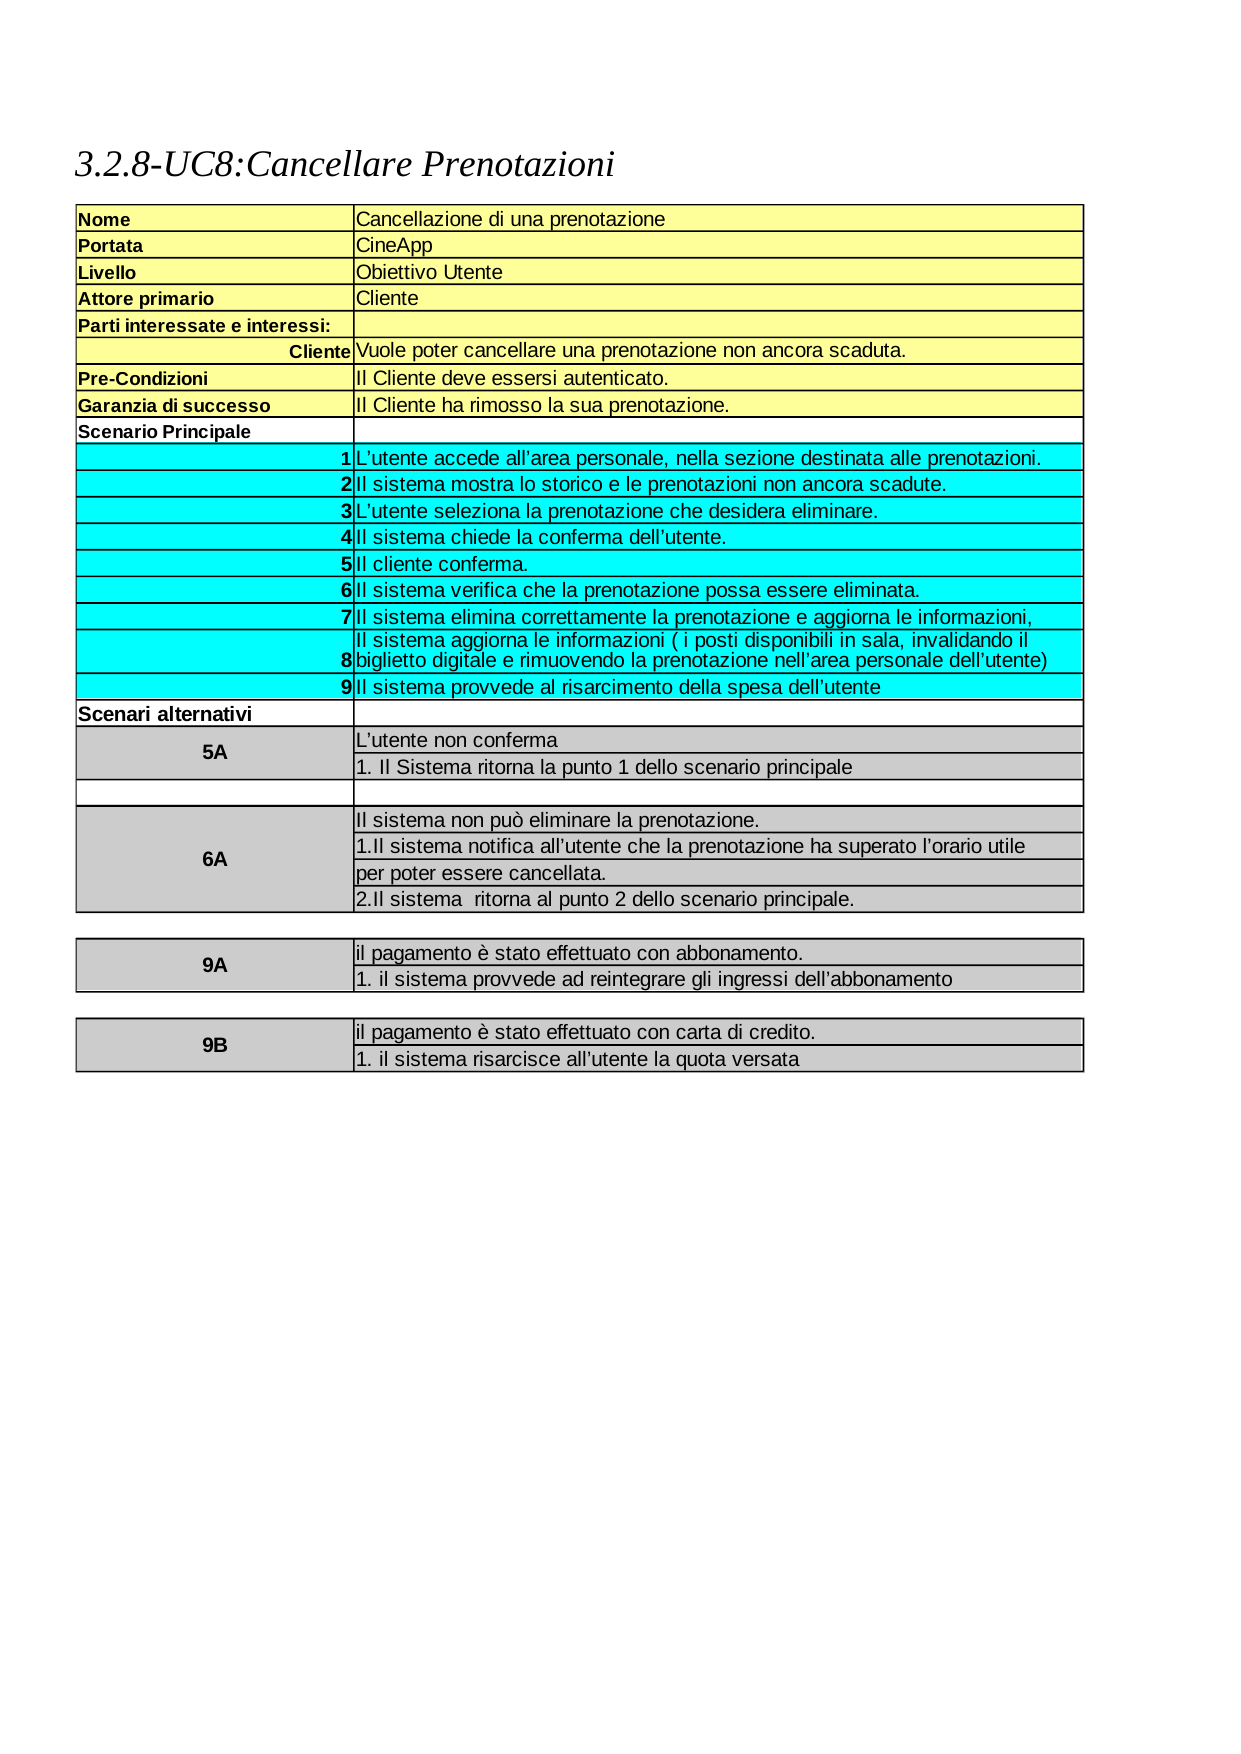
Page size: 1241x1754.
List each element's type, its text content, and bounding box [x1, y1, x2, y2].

text 3.2.8-UC8:Cancellare Prenotazioni [75, 141, 1165, 184]
